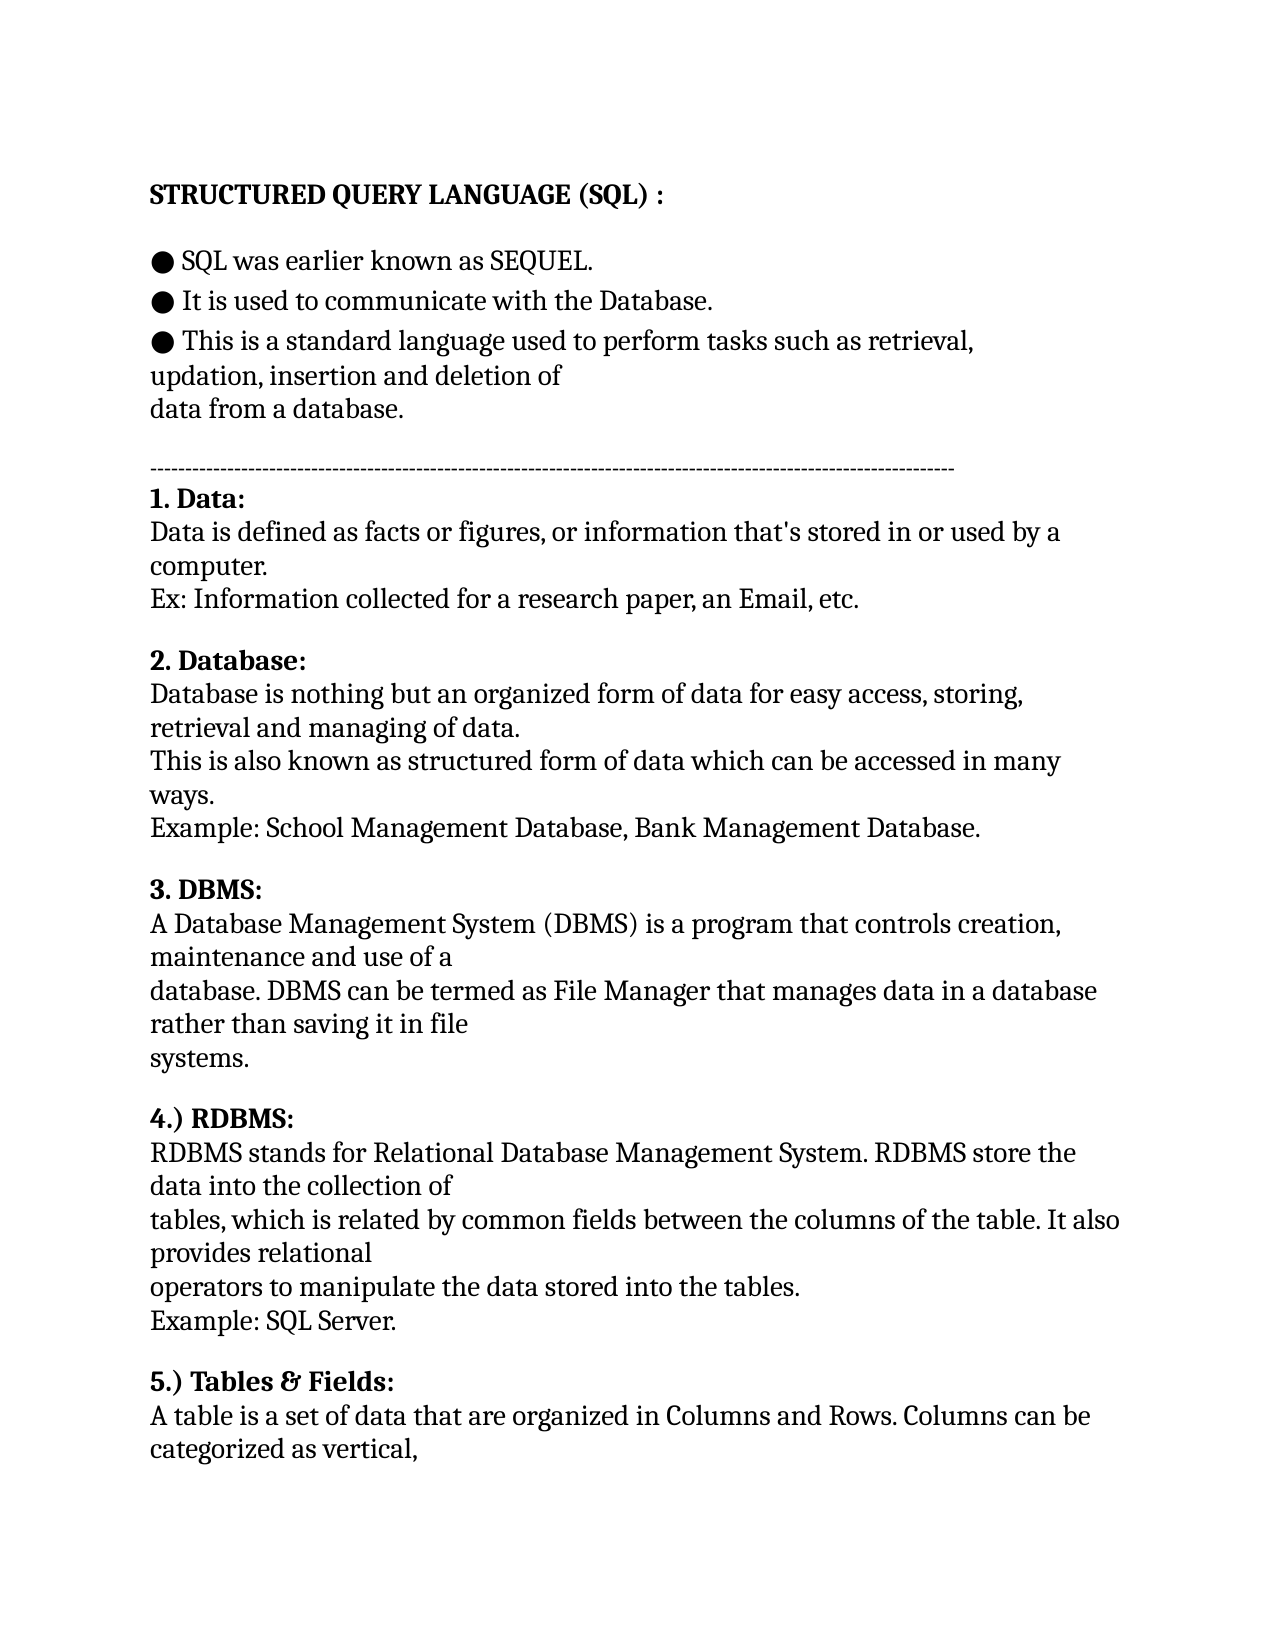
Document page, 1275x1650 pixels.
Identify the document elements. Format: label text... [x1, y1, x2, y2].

text Example: SQL Server. [150, 1304, 1125, 1337]
text Database is nothing but an organized form of data for easy access, storing, retrieval and managing of data. [150, 677, 1125, 744]
text operators to manipulate the data stored into the tables. [150, 1270, 1125, 1304]
text ● This is a standard language used to perform tasks such as retrieval, updation, insertion and deletion of [150, 319, 1125, 392]
text This is also known as structured form of data which can be accessed in many ways. [150, 744, 1125, 812]
text 2. Database: [150, 644, 1125, 677]
text ● It is used to communicate with the Database. [150, 279, 1125, 319]
text 3. DBMS: [150, 873, 1125, 907]
text database. DBMS can be termed as File Manager that manages data in a database rather than saving it in file [150, 974, 1125, 1041]
text ------------------------------------------------------------------------------------------------------------------- [150, 454, 1125, 482]
text A Database Management System (DBMS) is a program that controls creation, maintenance and use of a [150, 907, 1125, 974]
text Example: School Management Database, Bank Management Database. [150, 812, 1125, 845]
text data from a database. [150, 392, 1125, 426]
text A table is a set of data that are organized in Columns and Rows. Columns can be categorized as vertical, [150, 1399, 1125, 1466]
text RDBMS stands for Relational Database Management System. RDBMS store the data into the collection of [150, 1136, 1125, 1203]
text STRUCTURED QUERY LANGUAGE (SQL) : [150, 178, 1125, 212]
text tables, which is related by common fields between the columns of the table. It also provides relational [150, 1203, 1125, 1270]
text 4.) RDBMS: [150, 1102, 1125, 1136]
text systems. [150, 1041, 1125, 1074]
text Data is defined as facts or figures, or information that's stored in or used by a computer. [150, 515, 1125, 582]
text 5.) Tables & Fields: [150, 1365, 1125, 1399]
text 1. Data: [150, 482, 1125, 515]
text ● SQL was earlier known as SEQUEL. [150, 239, 1125, 279]
text Ex: Information collected for a research paper, an Email, etc. [150, 582, 1125, 616]
